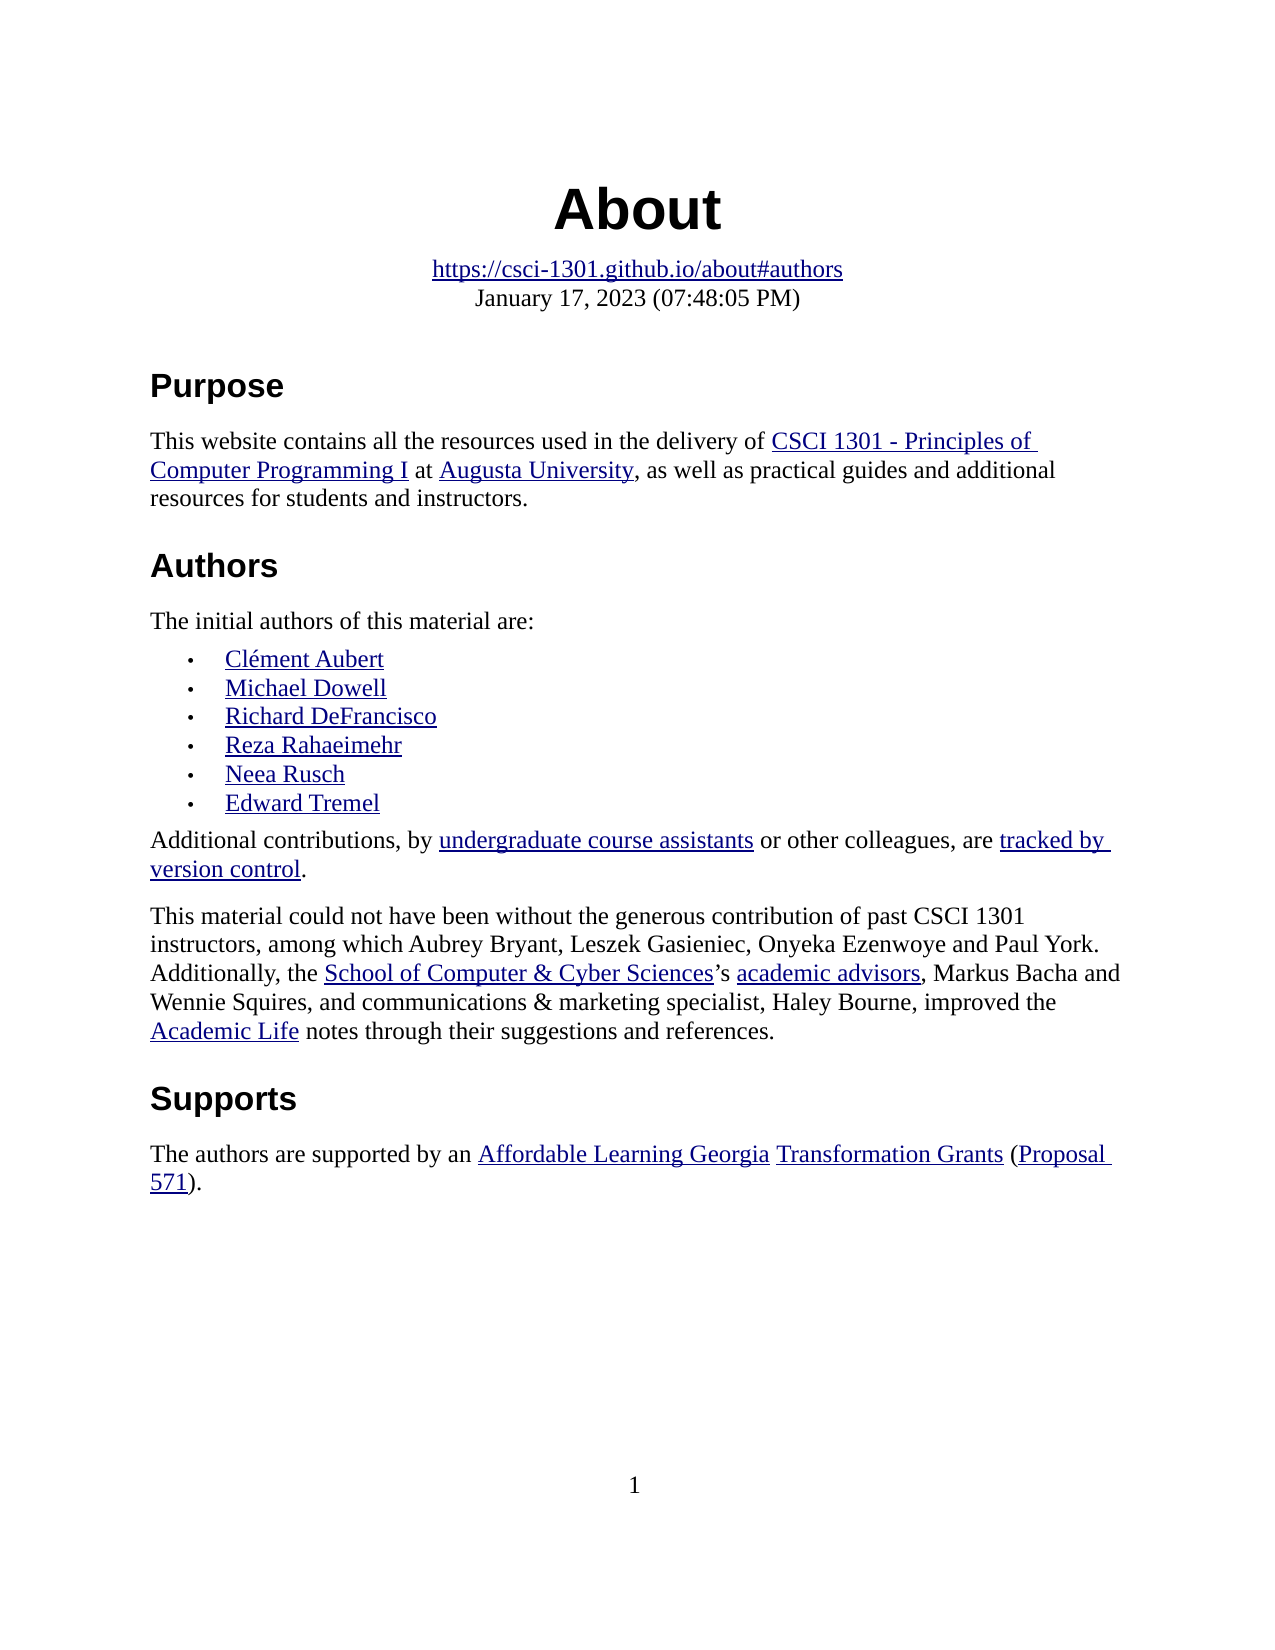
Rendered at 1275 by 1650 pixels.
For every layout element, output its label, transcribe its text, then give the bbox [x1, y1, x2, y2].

text The authors are supported by an Affordable Learning Georgia Transformation Grants (Proposal 571). [150, 1139, 1125, 1196]
text https://csci-1301.github.io/about#authors [150, 254, 1125, 283]
list Clément Aubert [187, 644, 1125, 673]
list Neea Rusch [187, 759, 1125, 788]
list Reza Rahaeimehr [187, 730, 1125, 759]
text January 17, 2023 (07:48:05 PM) [150, 283, 1125, 312]
text The initial authors of this material are: [150, 606, 1125, 635]
subtitle Authors [150, 546, 1125, 585]
list Edward Tremel [187, 788, 1125, 816]
list Michael Dowell [187, 673, 1125, 701]
title About [150, 175, 1125, 242]
subtitle Supports [150, 1078, 1125, 1117]
text This website contains all the resources used in the delivery of CSCI 1301 - Principles of Computer Programming I at Augusta University, as well as practical guides and additional resources for students and instructors. [150, 426, 1125, 512]
text This material could not have been without the generous contribution of past CSCI 1301 instructors, among which Aubrey Bryant, Leszek Gasieniec, Onyeka Ezenwoye and Paul York. Additionally, the School of Computer & Cyber Sciences’s academic advisors, Markus Bacha and Wennie Squires, and communications & marketing specialist, Haley Bourne, improved the Academic Life notes through their suggestions and references. [150, 901, 1125, 1044]
list Richard DeFrancisco [187, 701, 1125, 730]
subtitle Purpose [150, 366, 1125, 404]
text Additional contributions, by undergraduate course assistants or other colleagues, are tracked by version control. [150, 825, 1125, 883]
